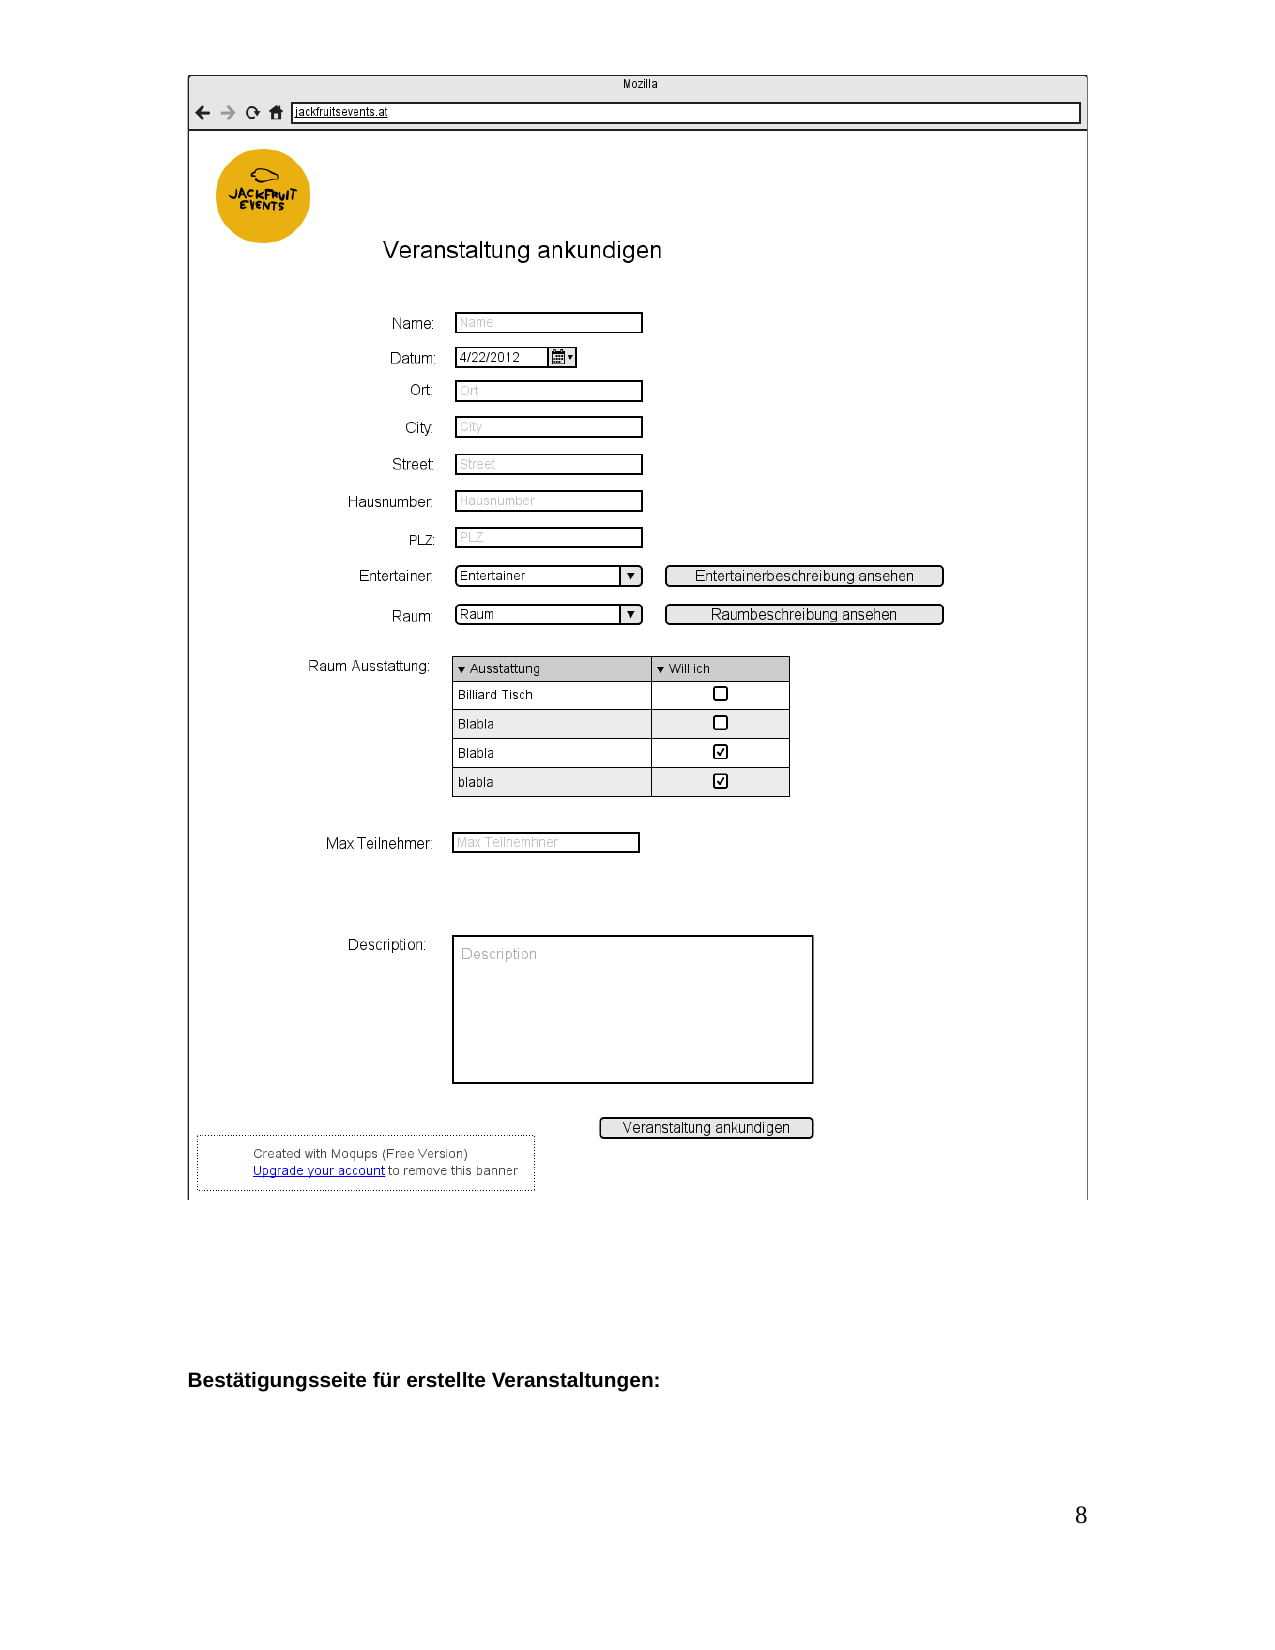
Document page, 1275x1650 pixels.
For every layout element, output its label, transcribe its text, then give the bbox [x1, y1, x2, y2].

text Bestätigungsseite für erstellte Veranstaltungen: [187, 1368, 1087, 1392]
